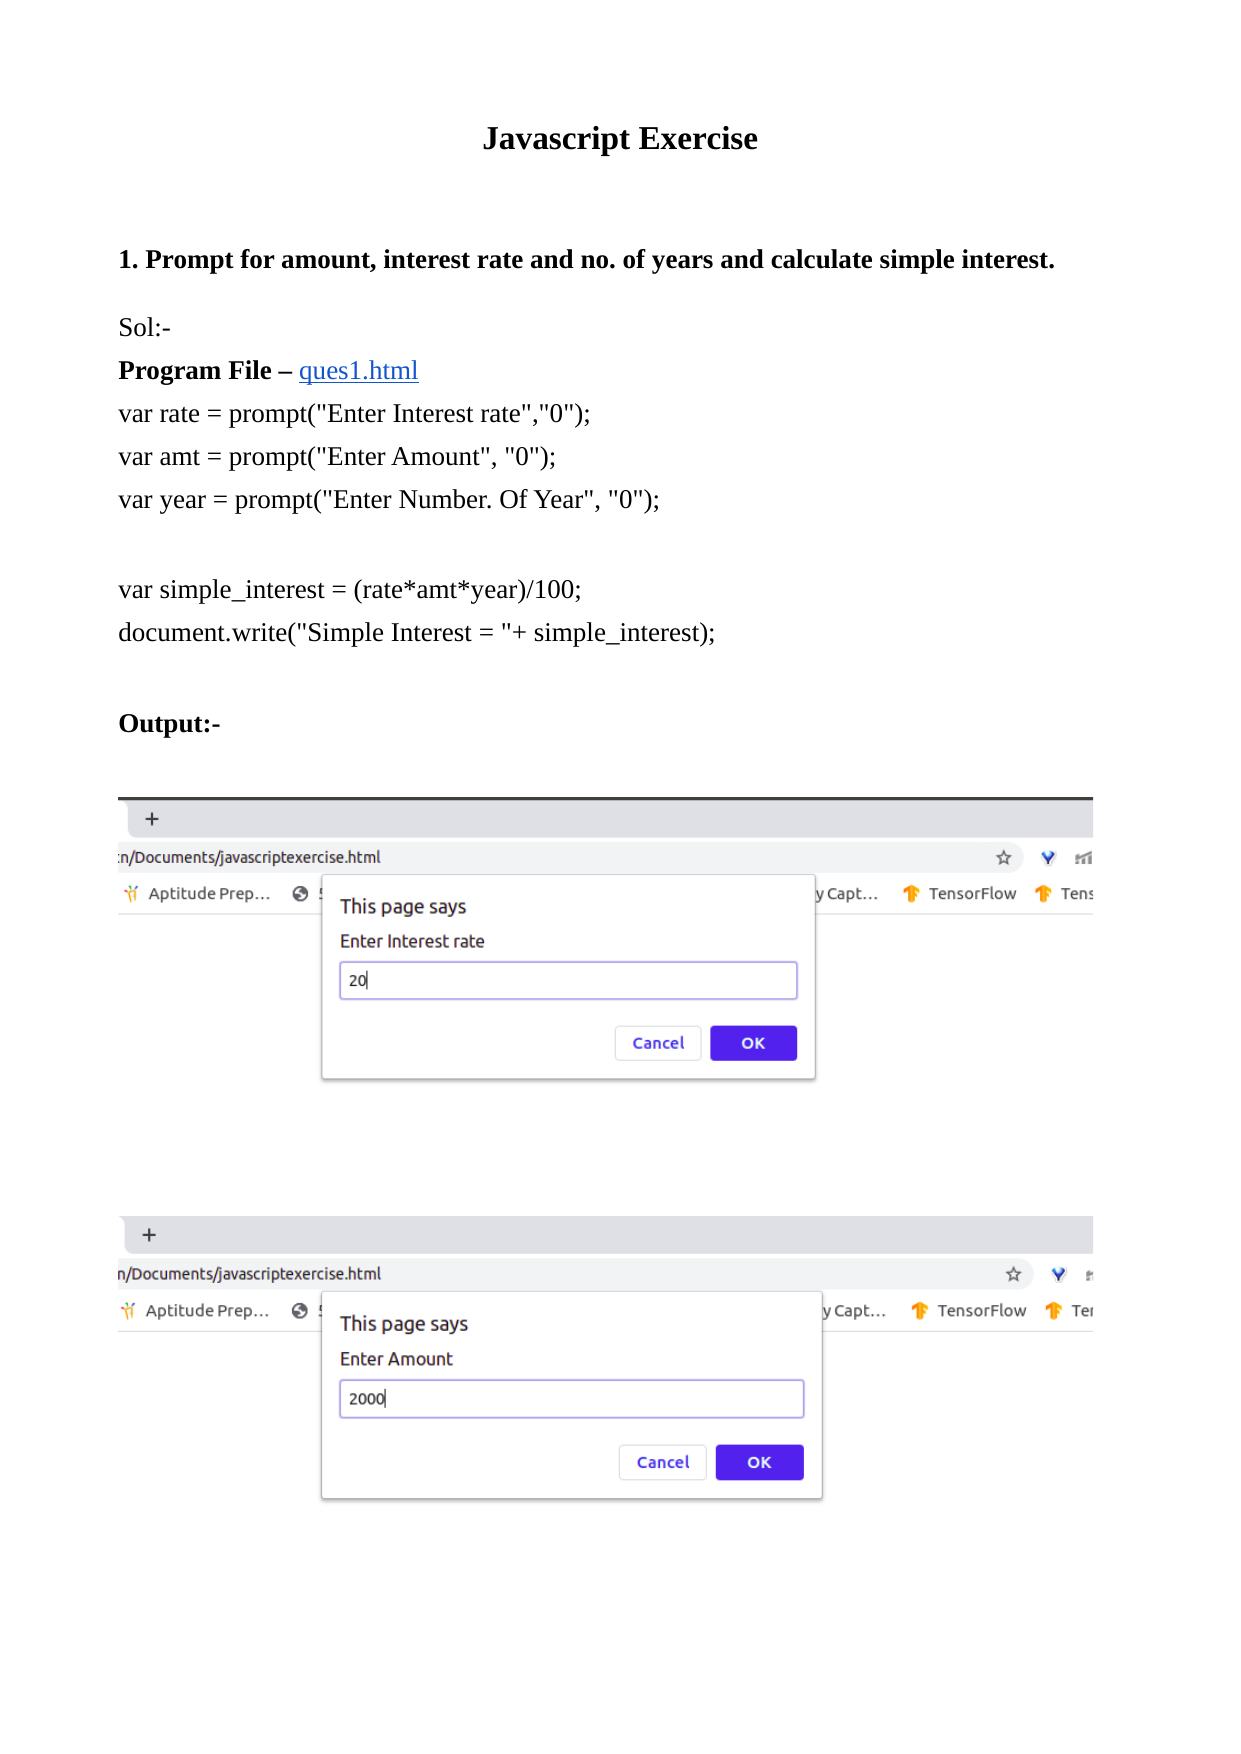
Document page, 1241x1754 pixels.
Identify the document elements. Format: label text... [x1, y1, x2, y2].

picture [118, 797, 1094, 1206]
text var rate = prompt("Enter Interest rate","0"); [118, 397, 1122, 428]
text 1. Prompt for amount, interest rate and no. of years and calculate simple interest. [118, 243, 1122, 275]
text document.write("Simple Interest = "+ simple_interest); [118, 617, 1122, 648]
text Sol:- [118, 311, 1122, 343]
text Output:- [118, 707, 1122, 738]
text var amt = prompt("Enter Amount", "0"); [118, 440, 1122, 471]
text Javascript Exercise [118, 118, 1122, 156]
picture [118, 1216, 1094, 1612]
text var year = prompt("Enter Number. Of Year", "0"); [118, 483, 1122, 514]
text var simple_interest = (rate*amt*year)/100; [118, 574, 1122, 605]
text Program File – ques1.html [118, 354, 1122, 386]
